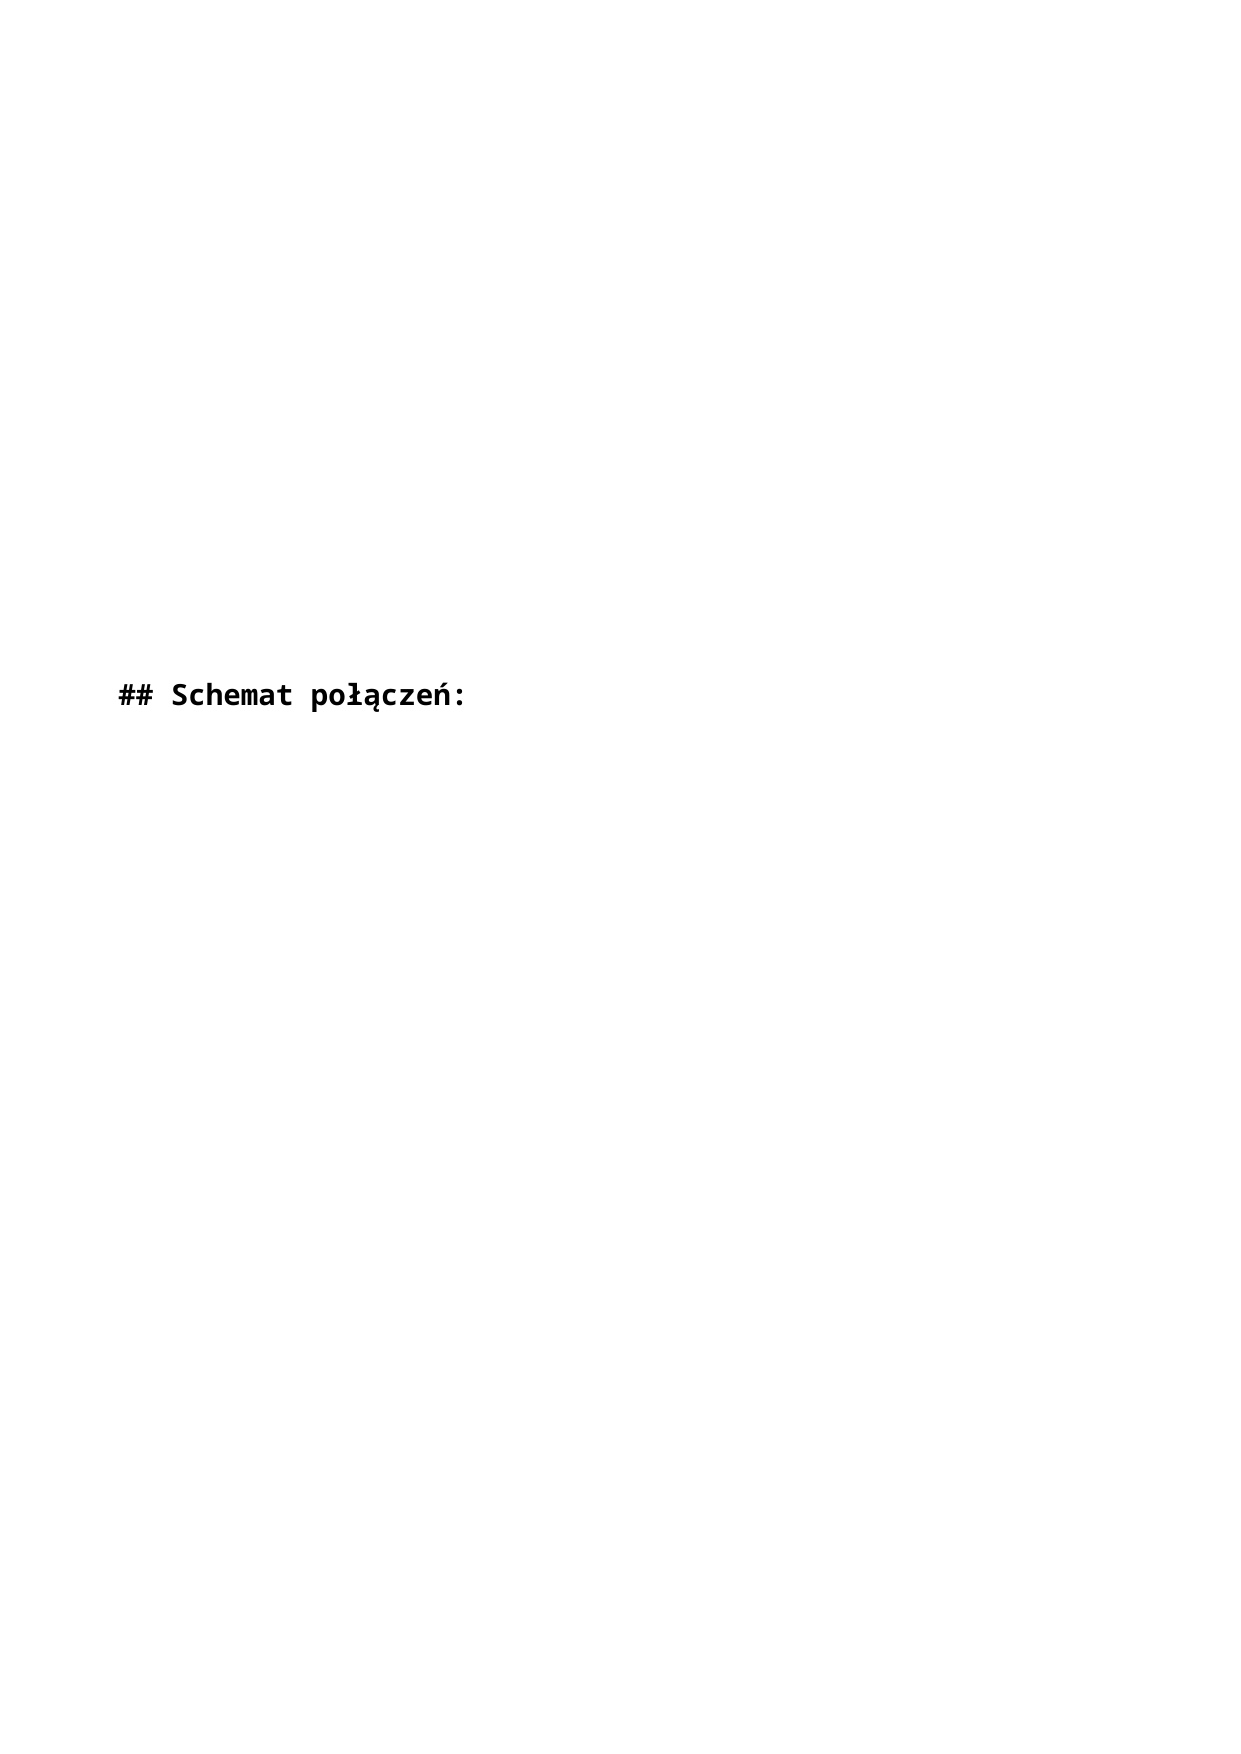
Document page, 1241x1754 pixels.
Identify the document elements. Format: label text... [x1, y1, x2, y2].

text ## Schemat połączeń: [118, 674, 1122, 713]
